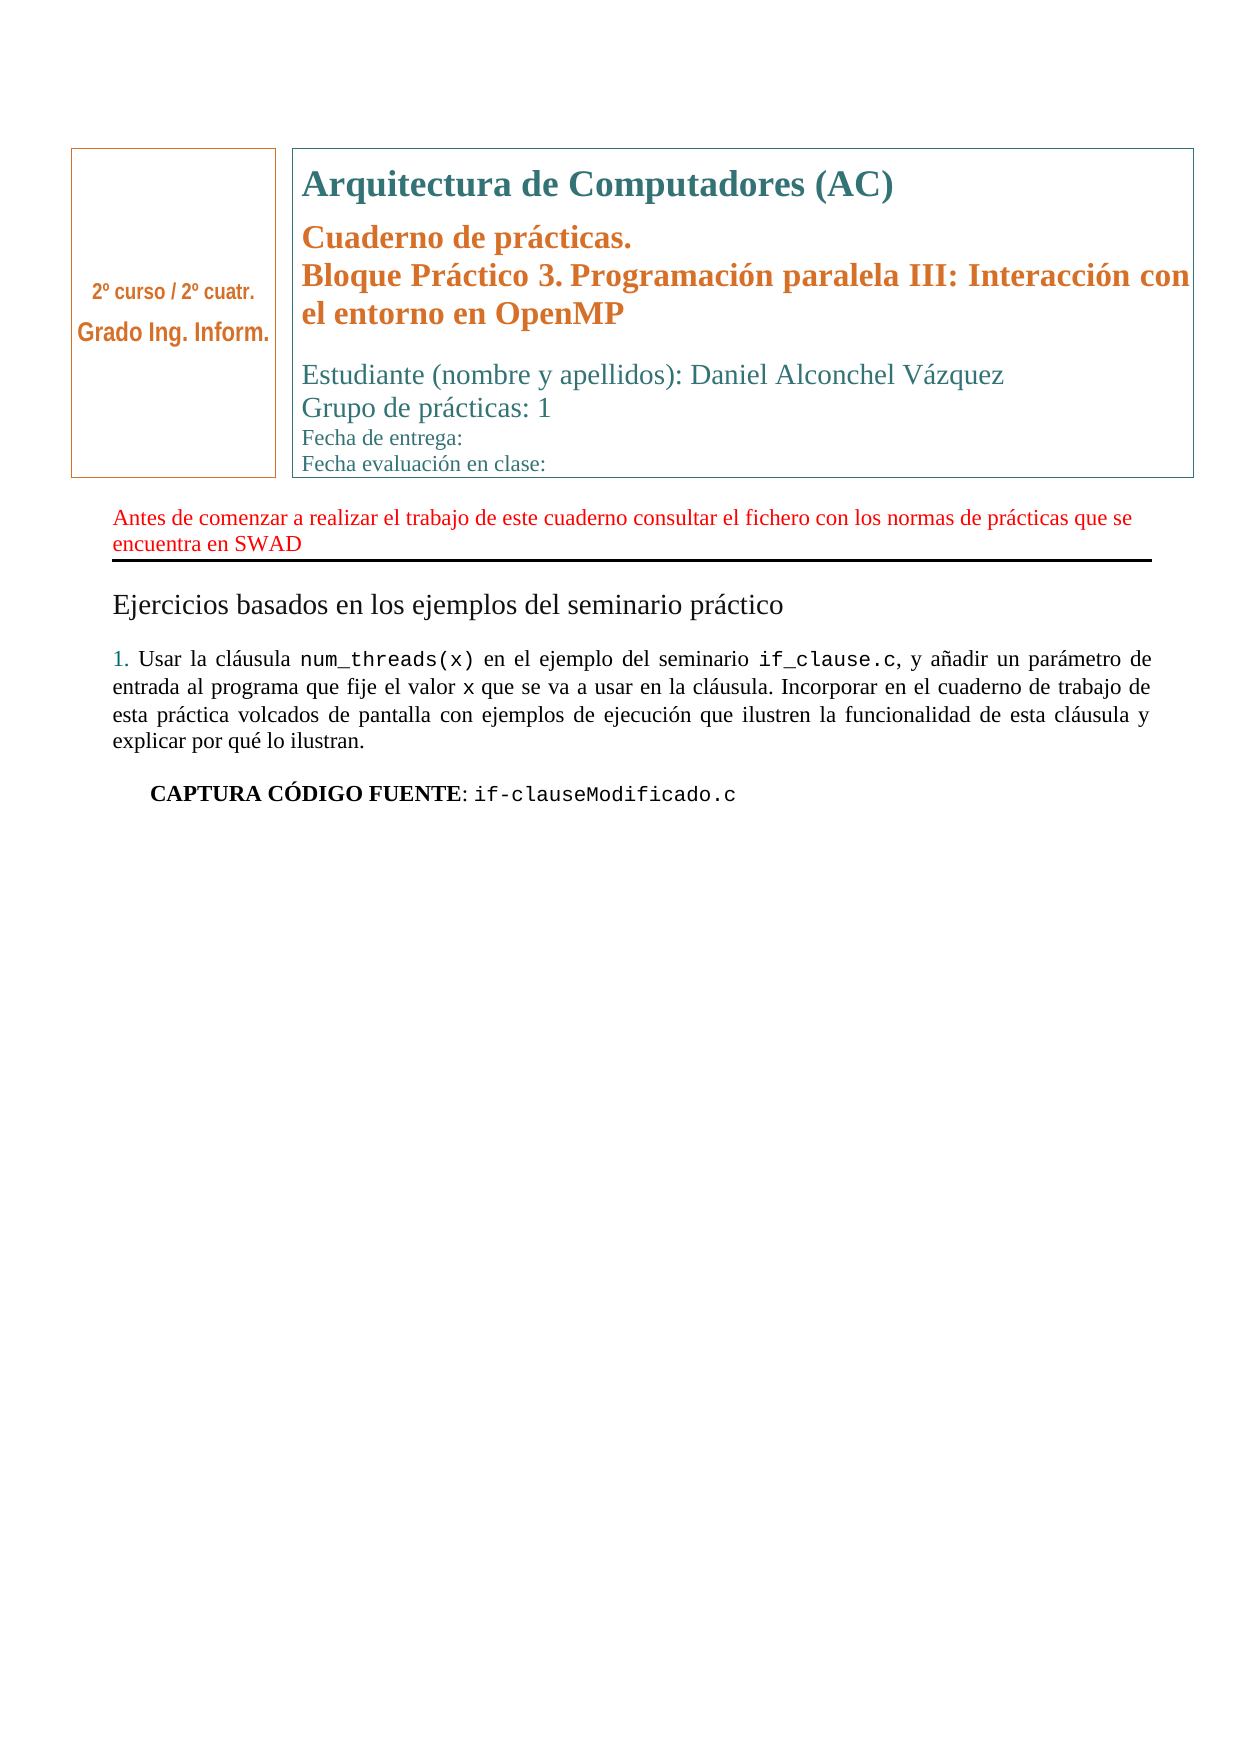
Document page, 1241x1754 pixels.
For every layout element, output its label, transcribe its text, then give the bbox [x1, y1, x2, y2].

text Antes de comenzar a realizar el trabajo de este cuaderno consultar el fichero con los normas de prácticas que se encuentra en SWAD [112, 504, 1152, 559]
table_header Arquitectura de Computadores (AC) Cuaderno de prácticas. Bloque Práctico 3. Programación paralela III: Interacción con el entorno en OpenMP Estudiante (nombre y apellidos): Daniel Alconchel Vázquez Grupo de prácticas: 1 Fecha de entrega: Fecha evaluación en clase: [293, 149, 1193, 477]
list 1. Usar la cláusula num_threads(x) en el ejemplo del seminario if_clause.c, y añadir un parámetro de entrada al programa que fije el valor x que se va a usar en la cláusula. Incorporar en el cuaderno de trabajo de esta práctica volcados de pantalla con ejemplos de ejecución que ilustren la funcionalidad de esta cláusula y explicar por qué lo ilustran. [112, 646, 1152, 753]
table_header 2º curso / 2º cuatr. Grado Ing. Inform. [72, 149, 275, 477]
text CAPTURA CÓDIGO FUENTE: if-clauseModificado.c [150, 780, 1152, 807]
subtitle Ejercicios basados en los ejemplos del seminario práctico [112, 587, 1152, 621]
table_header [276, 148, 292, 477]
